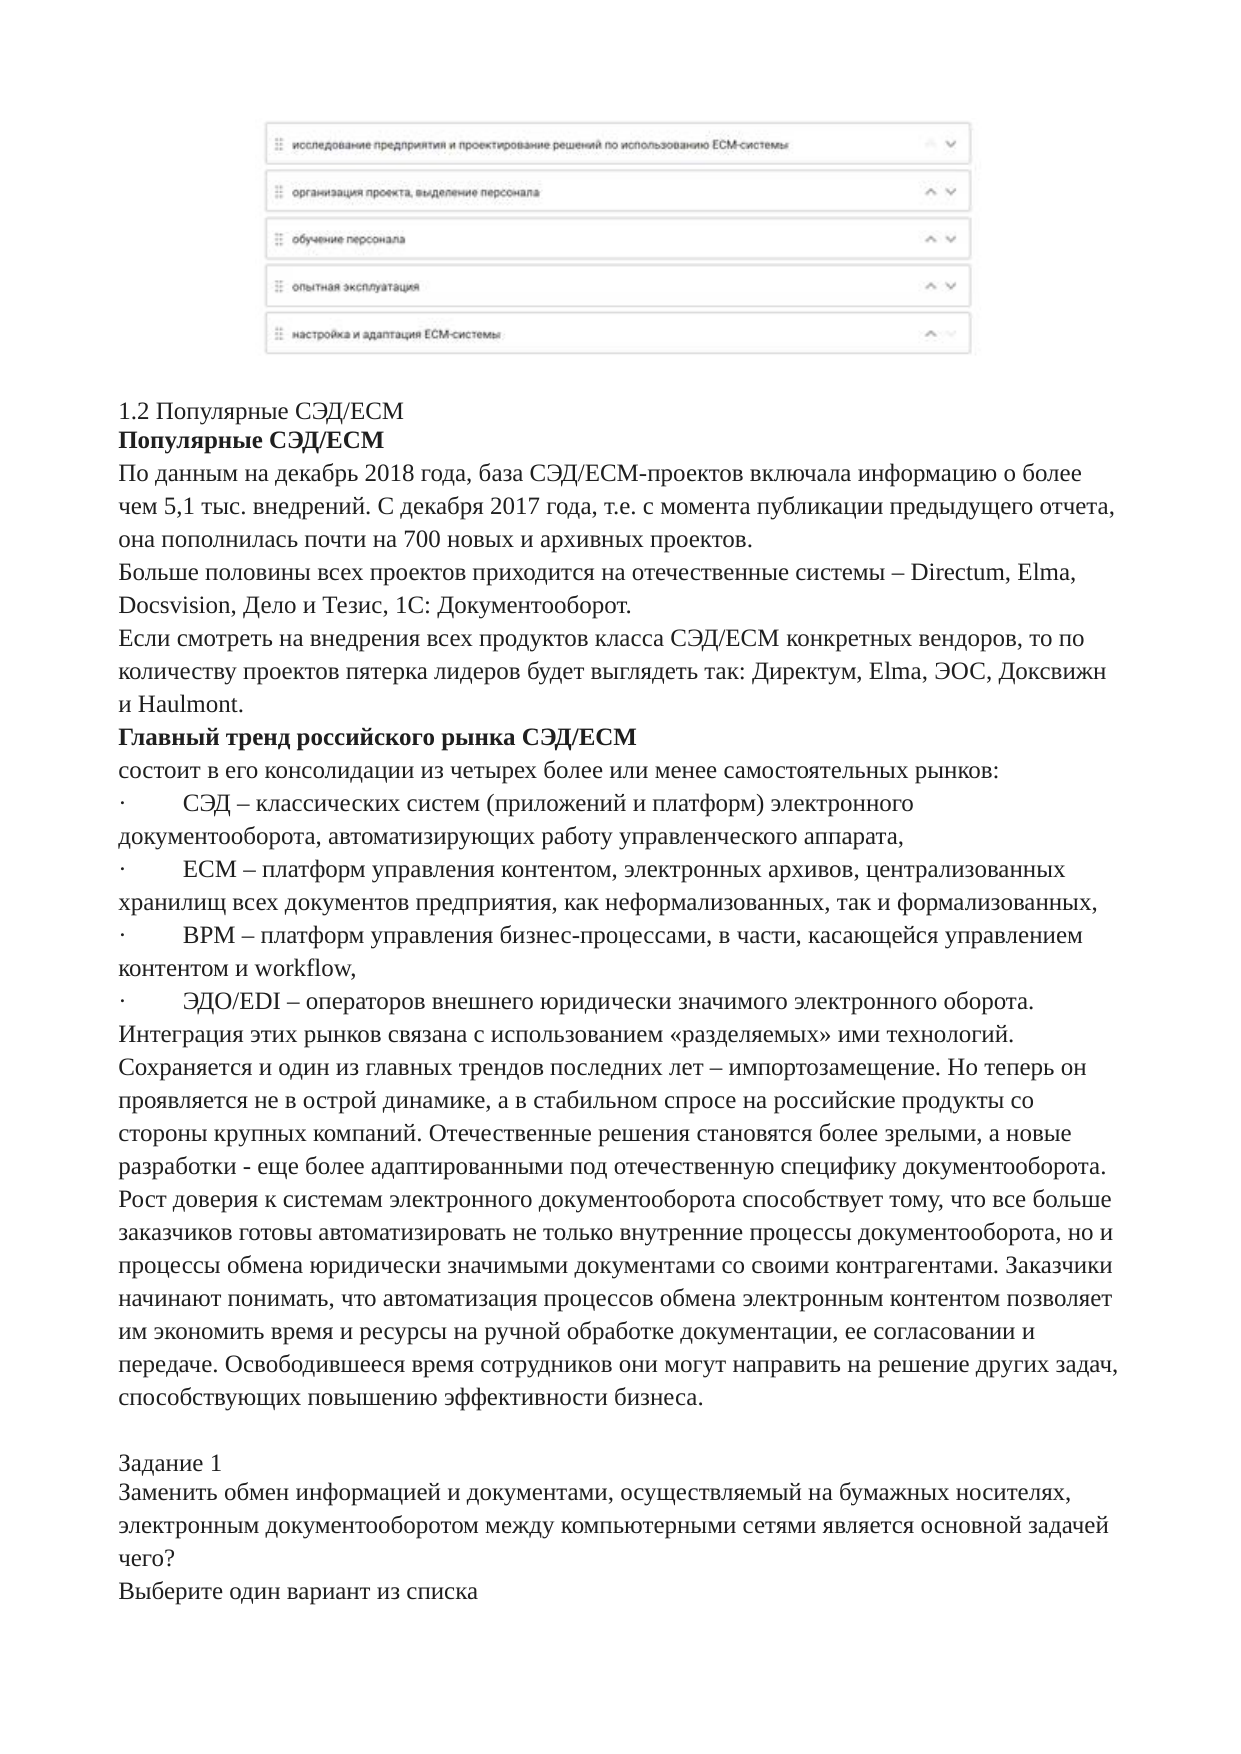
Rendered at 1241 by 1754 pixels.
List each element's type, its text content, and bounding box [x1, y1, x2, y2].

text Рост доверия к системам электронного документооборота способствует тому, что все больше заказчиков готовы автоматизировать не только внутренние процессы документооборота, но и процессы обмена юридически значимыми документами со своими контрагентами. Заказчики начинают понимать, что автоматизация процессов обмена электронным контентом позволяет им экономить время и ресурсы на ручной обработке документации, ее согласовании и передаче. Освободившееся время сотрудников они могут направить на решение других задач, способствующих повышению эффективности бизнеса. [118, 1184, 1122, 1411]
text состоит в его консолидации из четырех более или менее самостоятельных рынков: [118, 755, 1122, 784]
text Если смотреть на внедрения всех продуктов класса СЭД/ECM конкретных вендоров, то по количеству проектов пятерка лидеров будет выглядеть так: Директум, Elma, ЭОС, Доксвижн и Haulmont. [118, 623, 1122, 718]
text Интеграция этих рынков связана с использованием «разделяемых» ими технологий. [118, 1019, 1122, 1048]
text По данным на декабрь 2018 года, база СЭД/ECM-проектов включала информацию о более чем 5,1 тыс. внедрений. С декабря 2017 года, т.е. с момента публикации предыдущего отчета, она пополнилась почти на 700 новых и архивных проектов. [118, 458, 1122, 553]
text · СЭД – классических систем (приложений и платформ) электронного документооборота, автоматизирующих работу управленческого аппарата, [118, 788, 1122, 850]
text Популярные СЭД/ЕСМ [118, 425, 1122, 453]
text Главный тренд российского рынка СЭД/ЕСМ [118, 722, 1122, 751]
text · BPM – платформ управления бизнес-процессами, в части, касающейся управлением контентом и workflow, [118, 920, 1122, 982]
text Больше половины всех проектов приходится на отечественные системы – Directum, Elma, Docsvision, Дело и Тезис, 1С: Документооборот. [118, 557, 1122, 619]
text 1.2 Популярные СЭД/ECM [118, 396, 1122, 425]
text · ECM – платформ управления контентом, электронных архивов, централизованных хранилищ всех документов предприятия, как неформализованных, так и формализованных, [118, 854, 1122, 916]
text Заменить обмен информацией и документами, осуществляемый на бумажных носителях, электронным документооборотом между компьютерными сетями является основной задачей чего? [118, 1477, 1122, 1572]
text Задание 1 [118, 1448, 1122, 1477]
picture [255, 118, 985, 359]
text Выберите один вариант из списка [118, 1576, 1122, 1605]
text Сохраняется и один из главных трендов последних лет – импортозамещение. Но теперь он проявляется не в острой динамике, а в стабильном спросе на российские продукты со стороны крупных компаний. Отечественные решения становятся более зрелыми, а новые разработки - еще более адаптированными под отечественную специфику документооборота. [118, 1052, 1122, 1180]
text · ЭДО/EDI – операторов внешнего юридически значимого электронного оборота. [118, 986, 1122, 1015]
